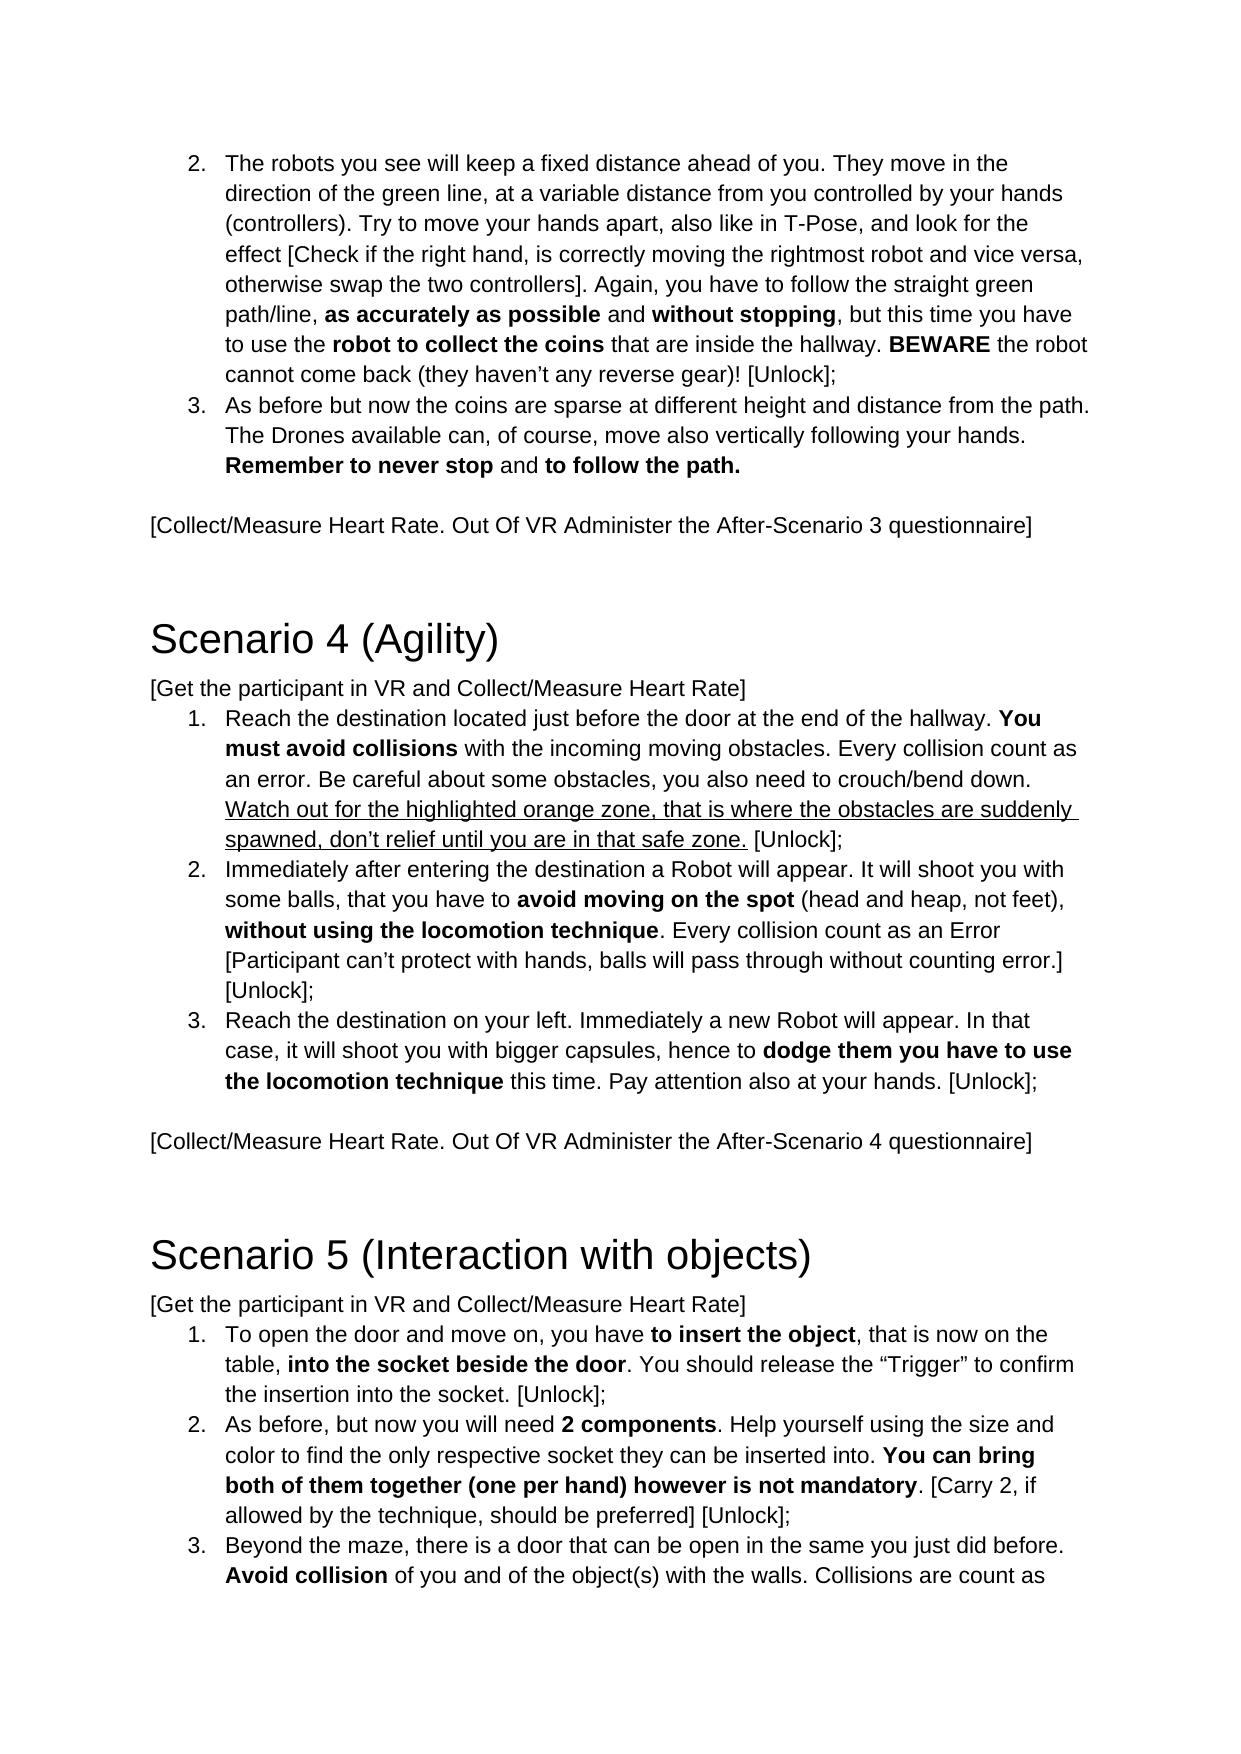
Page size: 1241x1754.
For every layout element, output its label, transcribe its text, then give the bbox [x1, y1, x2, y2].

list Immediately after entering the destination a Robot will appear. It will shoot you with some balls, that you have to avoid moving on the spot (head and heap, not feet), without using the locomotion technique. Every collision count as an Error [Participant can’t protect with hands, balls will pass through without counting error.] [Unlock]; [187, 856, 1090, 1003]
text [Collect/Measure Heart Rate. Out Of VR Administer the After-Scenario 3 questionnaire] [150, 512, 1090, 539]
list To open the door and move on, you have to insert the object, that is now on the table, into the socket beside the door. You should release the “Trigger” to confirm the insertion into the socket. [Unlock]; [187, 1321, 1090, 1408]
text [Get the participant in VR and Collect/Measure Heart Rate] [150, 1291, 1090, 1317]
list Reach the destination located just before the door at the end of the hallway. You must avoid collisions with the incoming moving obstacles. Every collision count as an error. Be careful about some obstacles, you also need to crouch/bend down. Watch out for the highlighted orange zone, that is where the obstacles are suddenly spawned, don’t relief until you are in that safe zone. [Unlock]; [187, 705, 1090, 852]
subtitle Scenario 5 (Interaction with objects) [150, 1230, 1090, 1278]
list Beyond the maze, there is a door that can be open in the same you just did before. Avoid collision of you and of the object(s) with the walls. Collisions are count as [187, 1532, 1090, 1589]
list As before but now the coins are sparse at different height and distance from the path. The Drones available can, of course, move also vertically following your hands. Remember to never stop and to follow the path. [187, 392, 1090, 478]
text [Get the participant in VR and Collect/Measure Heart Rate] [150, 675, 1090, 701]
text [Collect/Measure Heart Rate. Out Of VR Administer the After-Scenario 4 questionnaire] [150, 1128, 1090, 1154]
subtitle Scenario 4 (Agility) [150, 614, 1090, 662]
list Reach the destination on your left. Immediately a new Robot will appear. In that case, it will shoot you with bigger capsules, hence to dodge them you have to use the locomotion technique this time. Pay attention also at your hands. [Unlock]; [187, 1007, 1090, 1094]
list The robots you see will keep a fixed distance ahead of you. They move in the direction of the green line, at a variable distance from you controlled by your hands (controllers). Try to move your hands apart, also like in T-Pose, and look for the effect [Check if the right hand, is correctly moving the rightmost robot and vice versa, otherwise swap the two controllers]. Again, you have to follow the straight green path/line, as accurately as possible and without stopping, but this time you have to use the robot to collect the coins that are inside the hallway. BEWARE the robot cannot come back (they haven’t any reverse gear)! [Unlock]; [187, 150, 1090, 388]
list As before, but now you will need 2 components. Help yourself using the size and color to find the only respective socket they can be inserted into. You can bring both of them together (one per hand) however is not mandatory. [Carry 2, if allowed by the technique, should be preferred] [Unlock]; [187, 1411, 1090, 1528]
